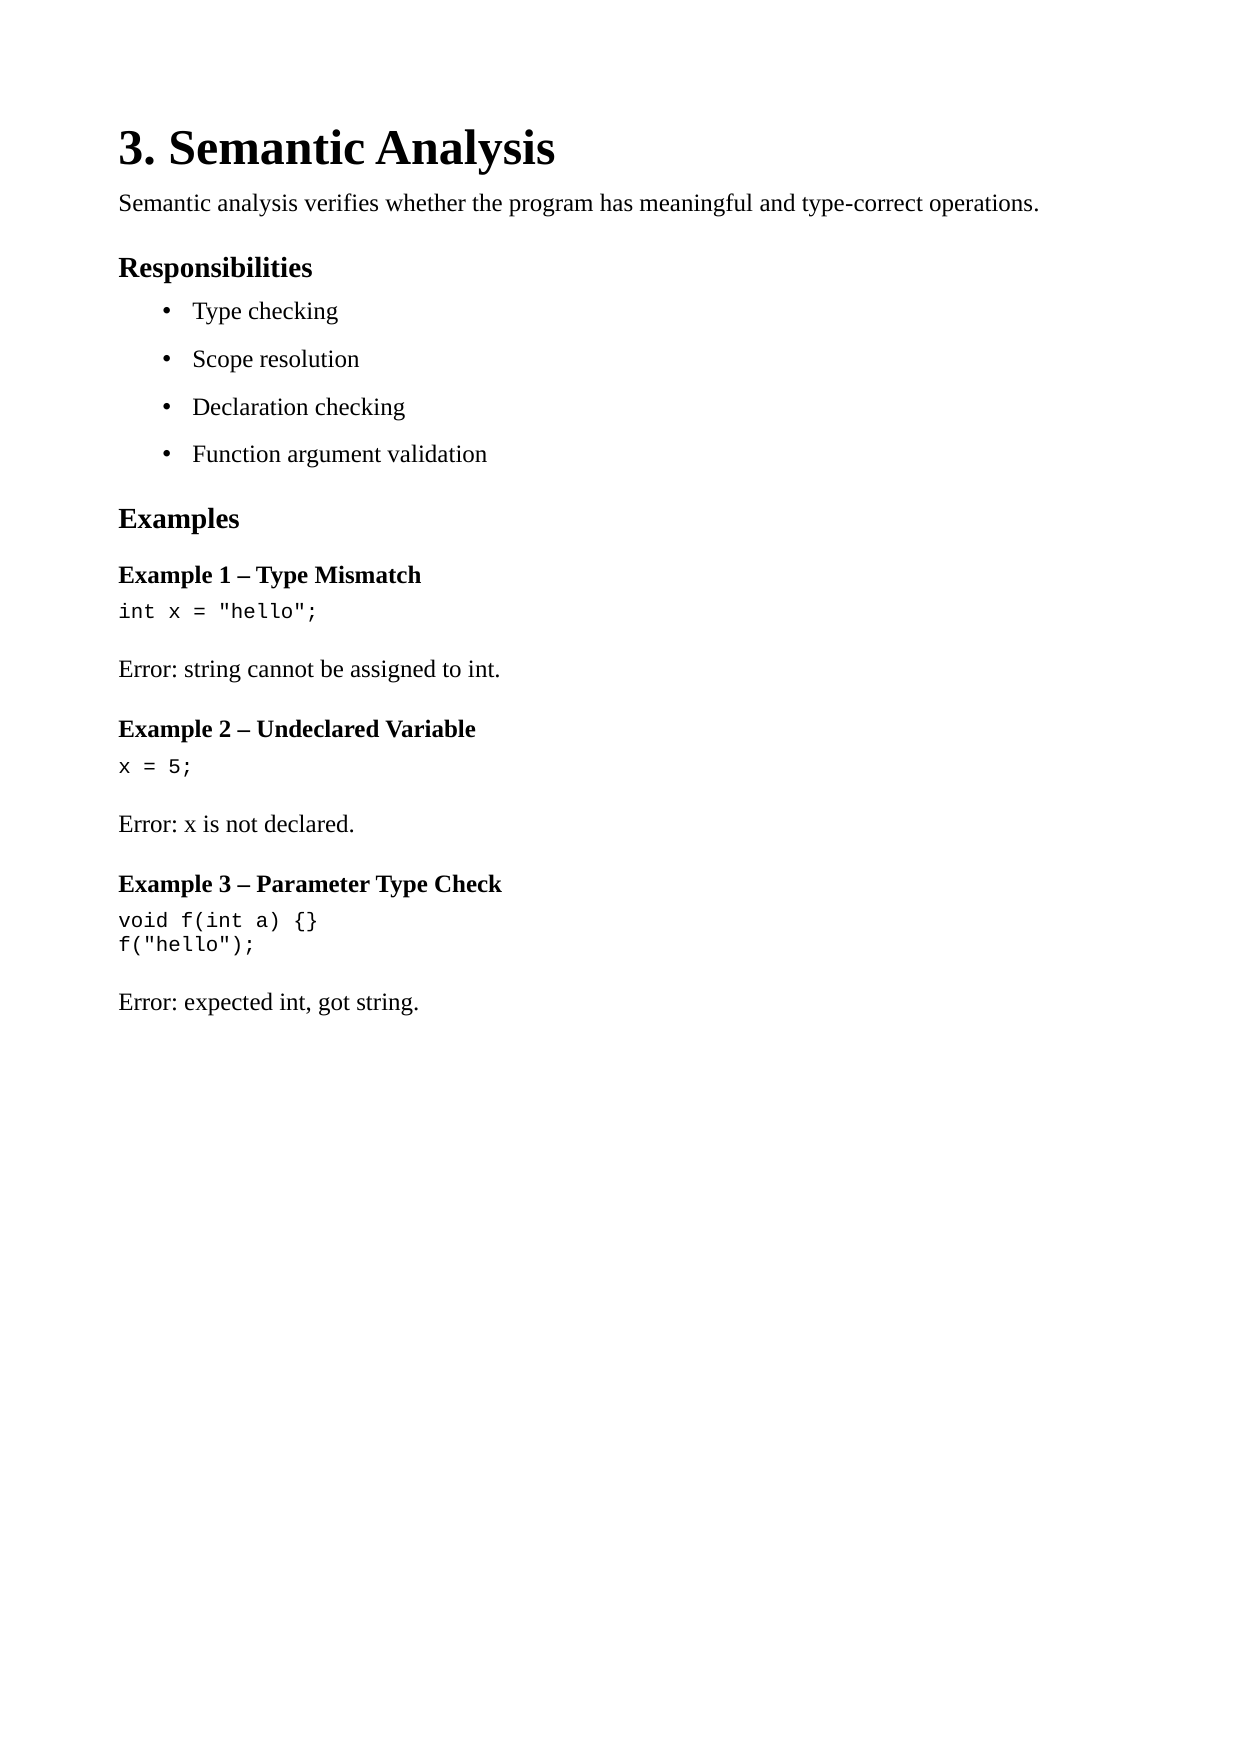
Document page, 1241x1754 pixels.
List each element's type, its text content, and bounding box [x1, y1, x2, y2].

text Error: string cannot be assigned to int. [118, 654, 1122, 683]
list Function argument validation [162, 439, 1122, 468]
subtitle Examples [118, 501, 1122, 535]
subtitle 3. Semantic Analysis [118, 118, 1122, 176]
list Scope resolution [162, 344, 1122, 373]
text f("hello"); [118, 934, 1122, 957]
text Error: expected int, got string. [118, 987, 1122, 1016]
subtitle Responsibilities [118, 250, 1122, 284]
subtitle Example 3 – Parameter Type Check [118, 869, 1122, 898]
text Semantic analysis verifies whether the program has meaningful and type‑correct operations. [118, 188, 1122, 217]
text int x = "hello"; [118, 601, 1122, 625]
text x = 5; [118, 756, 1122, 779]
list Declaration checking [162, 392, 1122, 420]
list Type checking [162, 296, 1122, 325]
subtitle Example 2 – Undeclared Variable [118, 714, 1122, 743]
subtitle Example 1 – Type Mismatch [118, 560, 1122, 589]
text void f(int a) {} [118, 910, 1122, 934]
text Error: x is not declared. [118, 809, 1122, 837]
